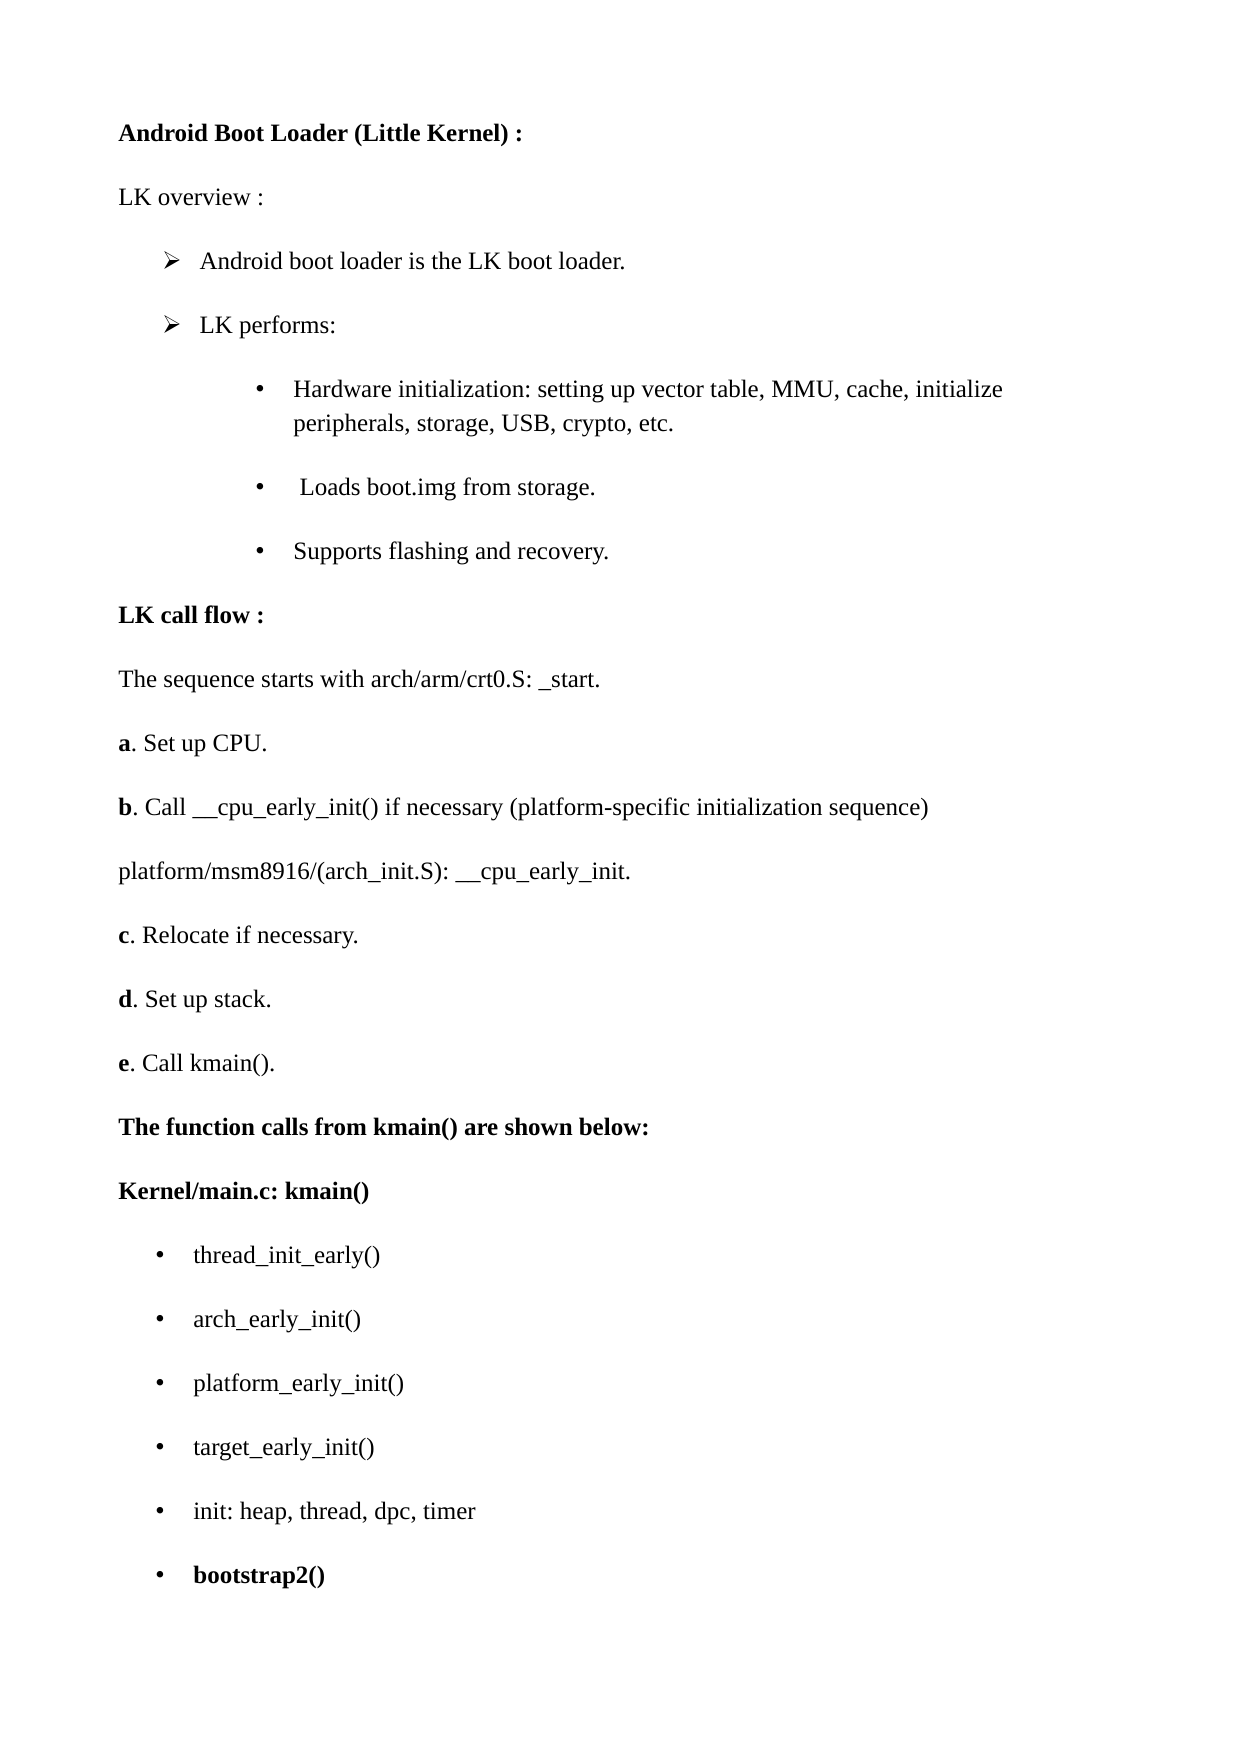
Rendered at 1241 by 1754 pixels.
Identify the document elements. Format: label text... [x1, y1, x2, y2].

text a. Set up CPU. [118, 728, 1122, 757]
list Supports flashing and recovery. [256, 536, 1122, 565]
list thread_init_early() [156, 1240, 1122, 1269]
text LK overview : [118, 182, 1122, 211]
list Loads boot.img from storage. [256, 472, 1122, 501]
list platform_early_init() [156, 1368, 1122, 1397]
list arch_early_init() [156, 1304, 1122, 1333]
list init: heap, thread, dpc, timer [156, 1496, 1122, 1524]
list Hardware initialization: setting up vector table, MMU, cache, initialize peripherals, storage, USB, crypto, etc. [256, 374, 1122, 437]
text Android Boot Loader (Little Kernel) : [118, 118, 1122, 147]
text Kernel/main.c: kmain() [118, 1176, 1122, 1205]
list LK performs: [162, 310, 1122, 339]
list Android boot loader is the LK boot loader. [162, 246, 1122, 275]
text LK call flow : [118, 600, 1122, 629]
text platform/msm8916/(arch_init.S): __cpu_early_init. [118, 856, 1122, 885]
text d. Set up stack. [118, 984, 1122, 1013]
text The sequence starts with arch/arm/crt0.S: _start. [118, 664, 1122, 693]
text e. Call kmain(). [118, 1048, 1122, 1077]
text b. Call __cpu_early_init() if necessary (platform-specific initialization sequence) [118, 792, 1122, 821]
list bootstrap2() [156, 1560, 1122, 1588]
text The function calls from kmain() are shown below: [118, 1112, 1122, 1141]
text c. Relocate if necessary. [118, 920, 1122, 949]
list target_early_init() [156, 1432, 1122, 1461]
